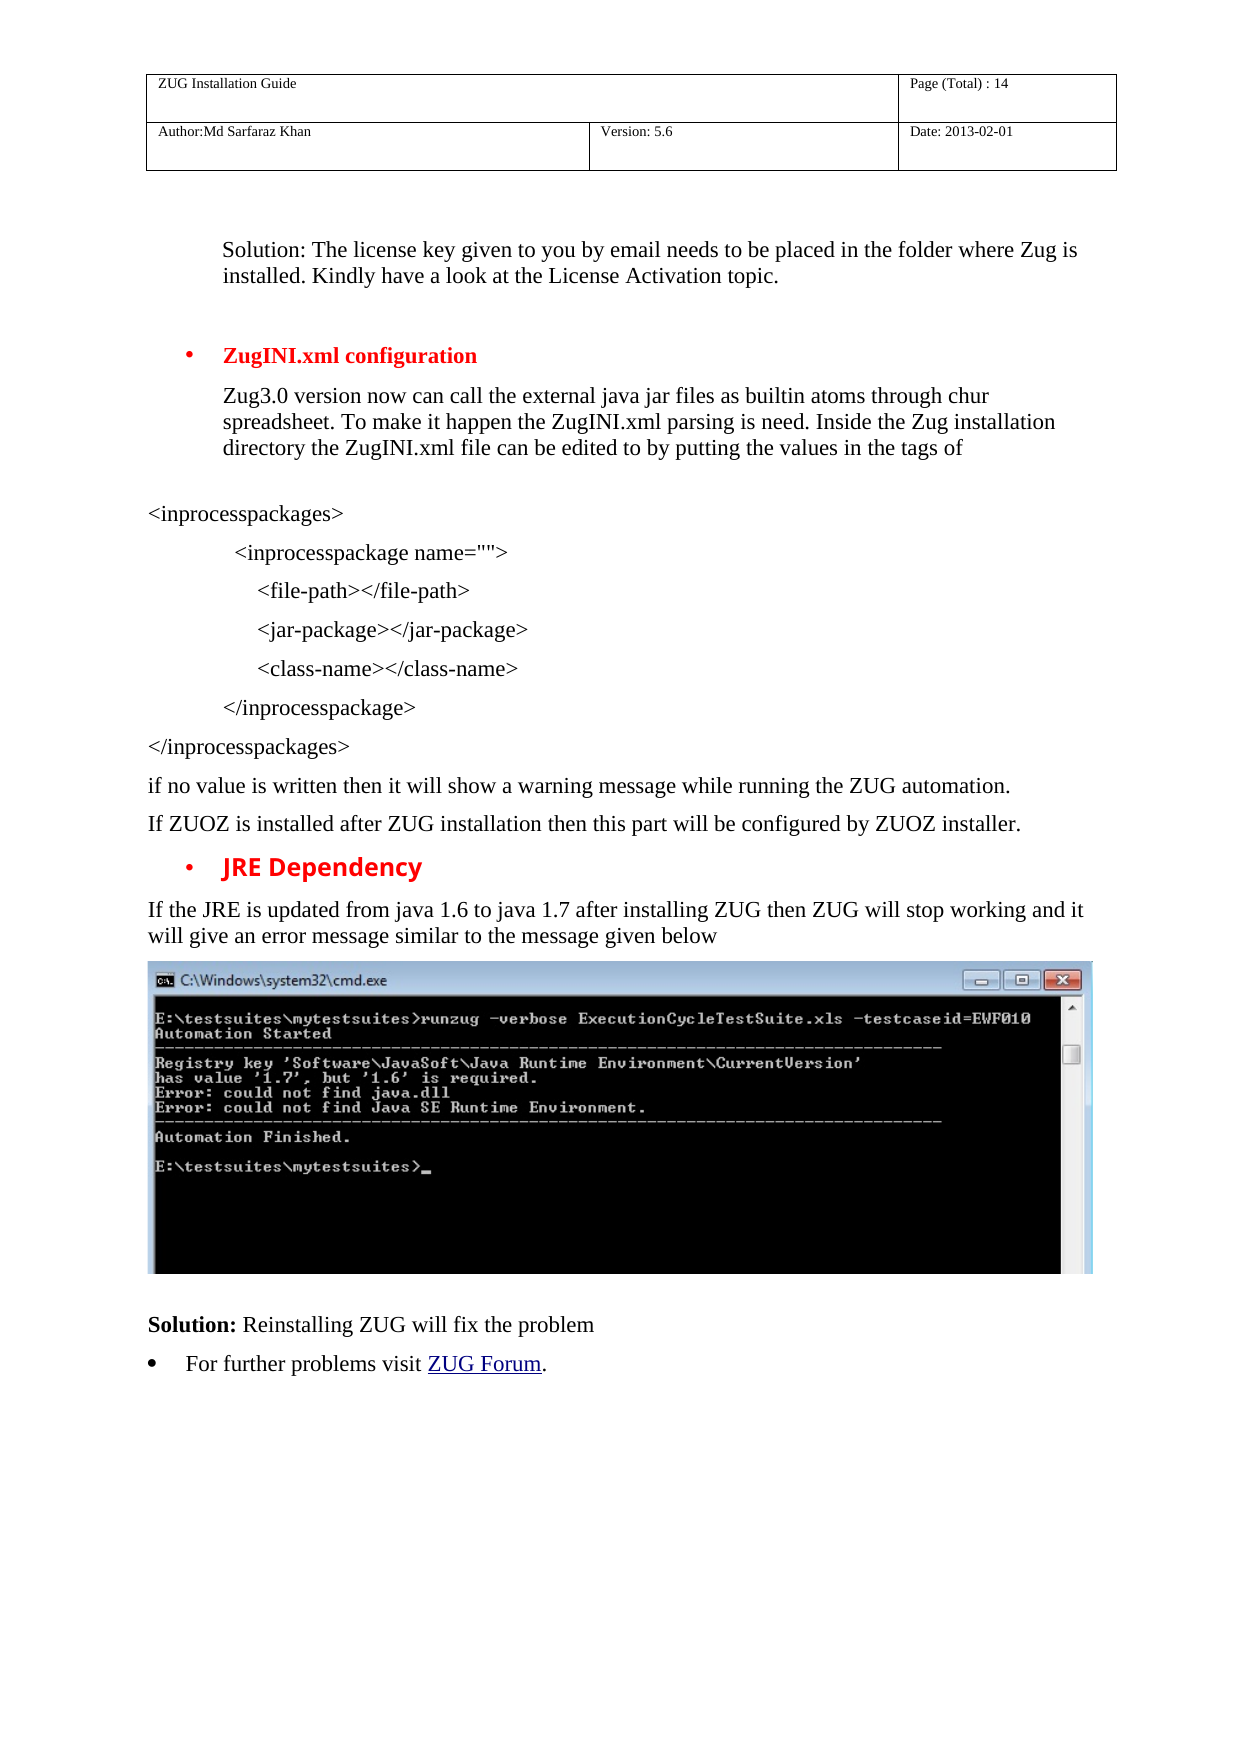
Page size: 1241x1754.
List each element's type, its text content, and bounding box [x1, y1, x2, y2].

text </inprocesspackages> [148, 733, 1093, 759]
text <file-path></file-path> [148, 577, 1093, 604]
picture [147, 961, 1093, 1274]
text If the JRE is updated from java 1.6 to java 1.7 after installing ZUG then ZUG will stop working and it will give an error message similar to the message given below [148, 896, 1093, 949]
text If ZUOZ is installed after ZUG installation then this part will be configured by ZUOZ installer. [148, 811, 1093, 837]
text <inprocesspackages> [148, 500, 1093, 526]
text <inprocesspackage name=""> [148, 538, 1093, 565]
list JRE Dependency [185, 849, 1093, 883]
text Solution: The license key given to you by email needs to be placed in the folder where Zug is installed. Kindly have a look at the License Activation topic. [148, 236, 1093, 289]
text Solution: Reinstalling ZUG will fix the problem [148, 1311, 1093, 1337]
list Zug3.0 version now can call the external java jar files as builtin atoms through chur spreadsheet. To make it happen the ZugINI.xml parsing is need. Inside the Zug installation directory the ZugINI.xml file can be edited to by putting the values in the tags of [185, 382, 1093, 487]
text if no value is written then it will show a warning message while running the ZUG automation. [148, 772, 1093, 798]
list For further problems visit ZUG Forum. [148, 1350, 1093, 1376]
list ZugINI.xml configuration [185, 342, 1093, 369]
text <jar-package></jar-package> [148, 616, 1093, 643]
text <class-name></class-name> [148, 655, 1093, 681]
text </inprocesspackage> [148, 694, 1093, 720]
